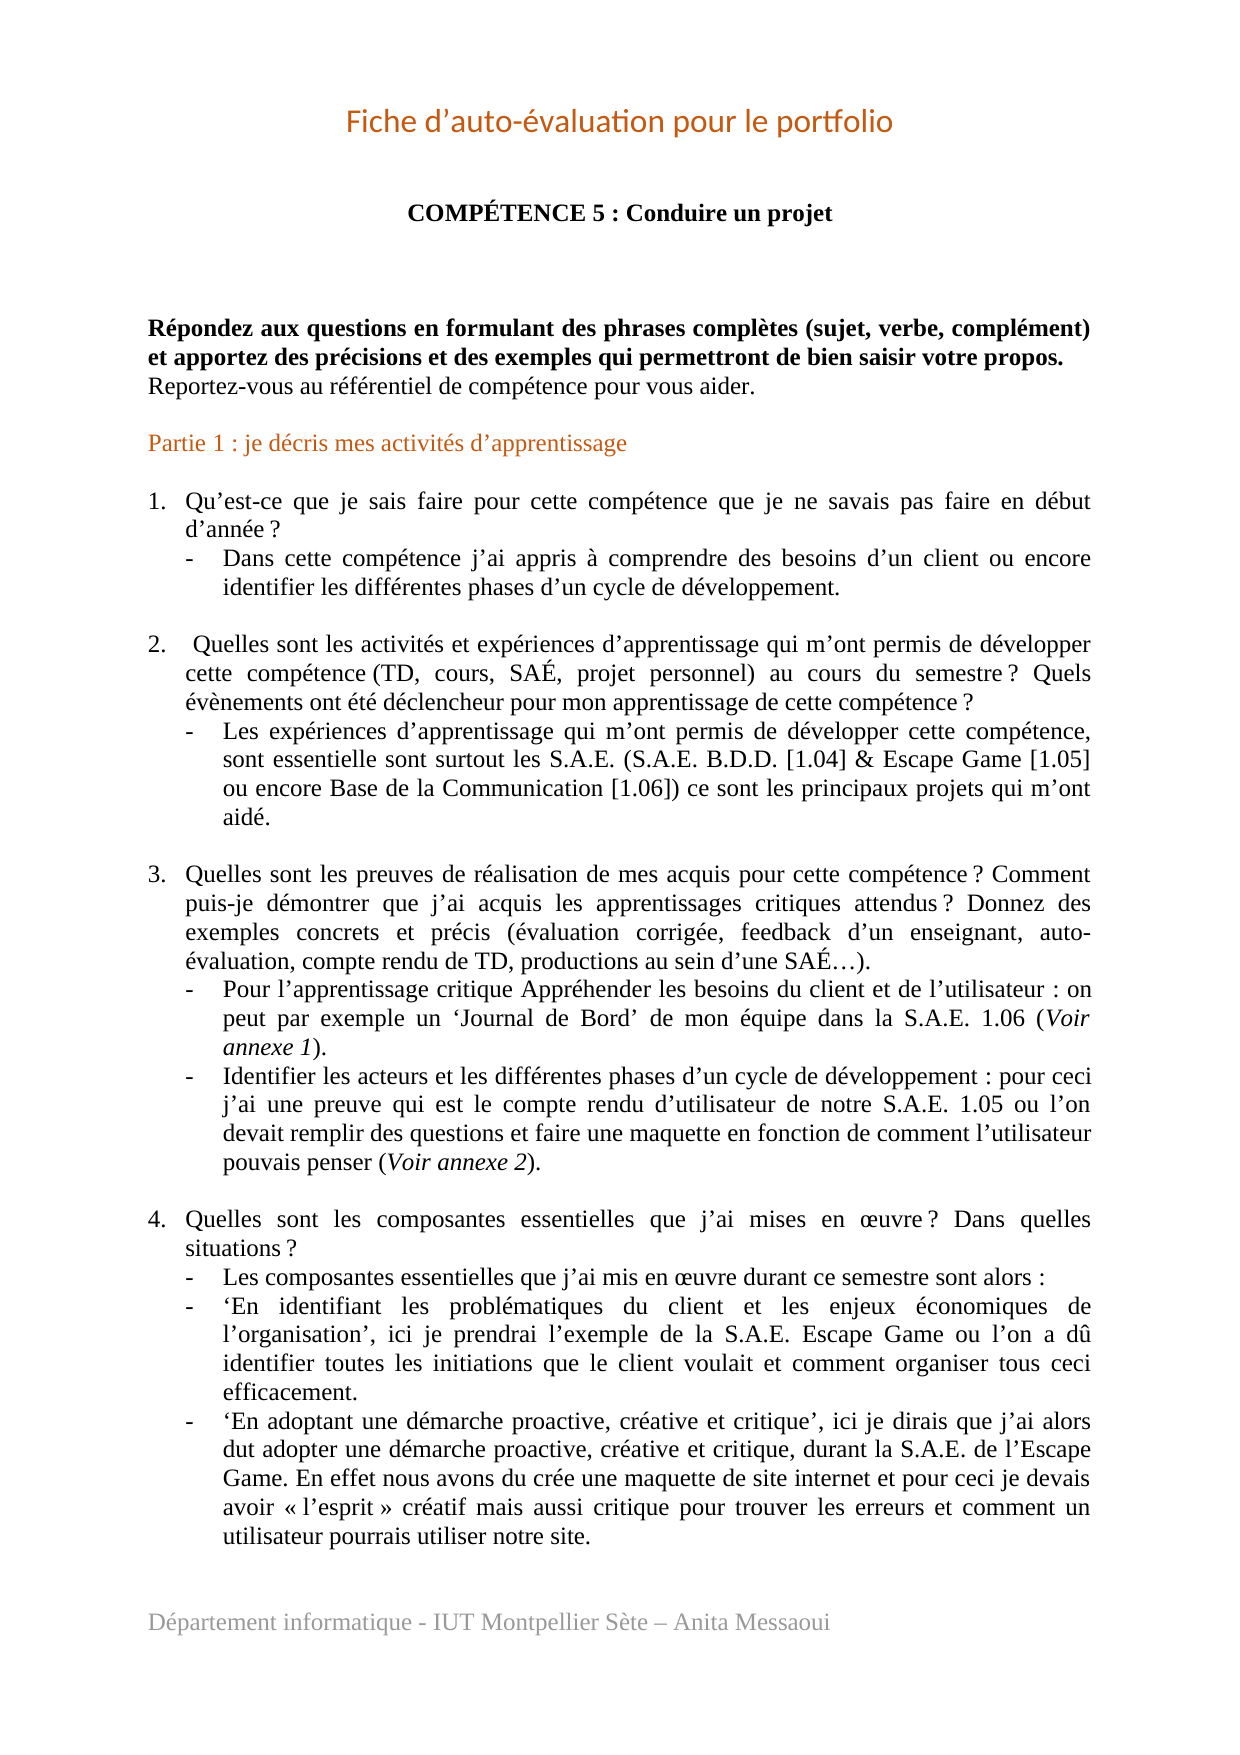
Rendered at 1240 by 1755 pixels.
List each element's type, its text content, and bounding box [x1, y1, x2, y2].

text ﻿Répondez aux questions en formulant des phrases complètes (sujet, verbe, complément) et apportez des précisions et des exemples qui permettront de bien saisir votre propos. [148, 313, 1092, 371]
list Les composantes essentielles que j’ai mis en œuvre durant ce semestre sont alors : [185, 1262, 1092, 1291]
list Quelles sont les composantes essentielles que j’ai mises en œuvre ? Dans quelles situations ? [148, 1204, 1092, 1262]
list Identifier les acteurs et les différentes phases d’un cycle de développement : pour ceci j’ai une preuve qui est le compte rendu d’utilisateur de notre S.A.E. 1.05 ou l’on devait remplir des questions et faire une maquette en fonction de comment l’utilisateur pouvais penser (Voir annexe 2). [185, 1061, 1092, 1176]
text COMPÉTENCE 5 : Conduire un projet [148, 198, 1092, 227]
text Reportez-vous au référentiel de compétence pour vous aider. [148, 371, 1092, 399]
list Les expériences d’apprentissage qui m’ont permis de développer cette compétence, sont essentielle sont surtout les S.A.E. (S.A.E. B.D.D. [1.04] & Escape Game [1.05] ou encore Base de la Communication [1.06]) ce sont les principaux projets qui m’ont aidé. [185, 716, 1092, 831]
list ‘En identifiant les problématiques du client et les enjeux économiques de l’organisation’, ici je prendrai l’exemple de la S.A.E. Escape Game ou l’on a dû identifier toutes les initiations que le client voulait et comment organiser tous ceci efficacement. [185, 1291, 1092, 1406]
subtitle Fiche d’auto-évaluation pour le portfolio [148, 100, 1092, 141]
list Pour l’apprentissage critique Appréhender les besoins du client et de l’utilisateur : on peut par exemple un ‘Journal de Bord’ de mon équipe dans la S.A.E. 1.06 (Voir annexe 1). [185, 974, 1092, 1061]
list ‘En adoptant une démarche proactive, créative et critique’, ici je dirais que j’ai alors dut adopter une démarche proactive, créative et critique, durant la S.A.E. de l’Escape Game. En effet nous avons du crée une maquette de site internet et pour ceci je devais avoir « l’esprit » créatif mais aussi critique pour trouver les erreurs et comment un utilisateur pourrais utiliser notre site. [185, 1406, 1092, 1549]
list Quelles sont les activités et expériences d’apprentissage qui m’ont permis de développer cette compétence (TD, cours, SAÉ, projet personnel) au cours du semestre ? Quels évènements ont été déclencheur pour mon apprentissage de cette compétence ? [148, 629, 1092, 716]
list ﻿Qu’est-ce que je sais faire pour cette compétence que je ne savais pas faire en début d’année ? [148, 486, 1092, 543]
text Partie 1 : je décris mes activités d’apprentissage [148, 428, 1092, 457]
list Dans cette compétence j’ai appris à comprendre des besoins d’un client ou encore identifier les différentes phases d’un cycle de développement. [185, 543, 1092, 601]
list Quelles sont les preuves de réalisation de mes acquis pour cette compétence ? Comment puis-je démontrer que j’ai acquis les apprentissages critiques attendus ? Donnez des exemples concrets et précis (évaluation corrigée, feedback d’un enseignant, auto-évaluation, compte rendu de TD, productions au sein d’une SAÉ…). [148, 859, 1092, 974]
